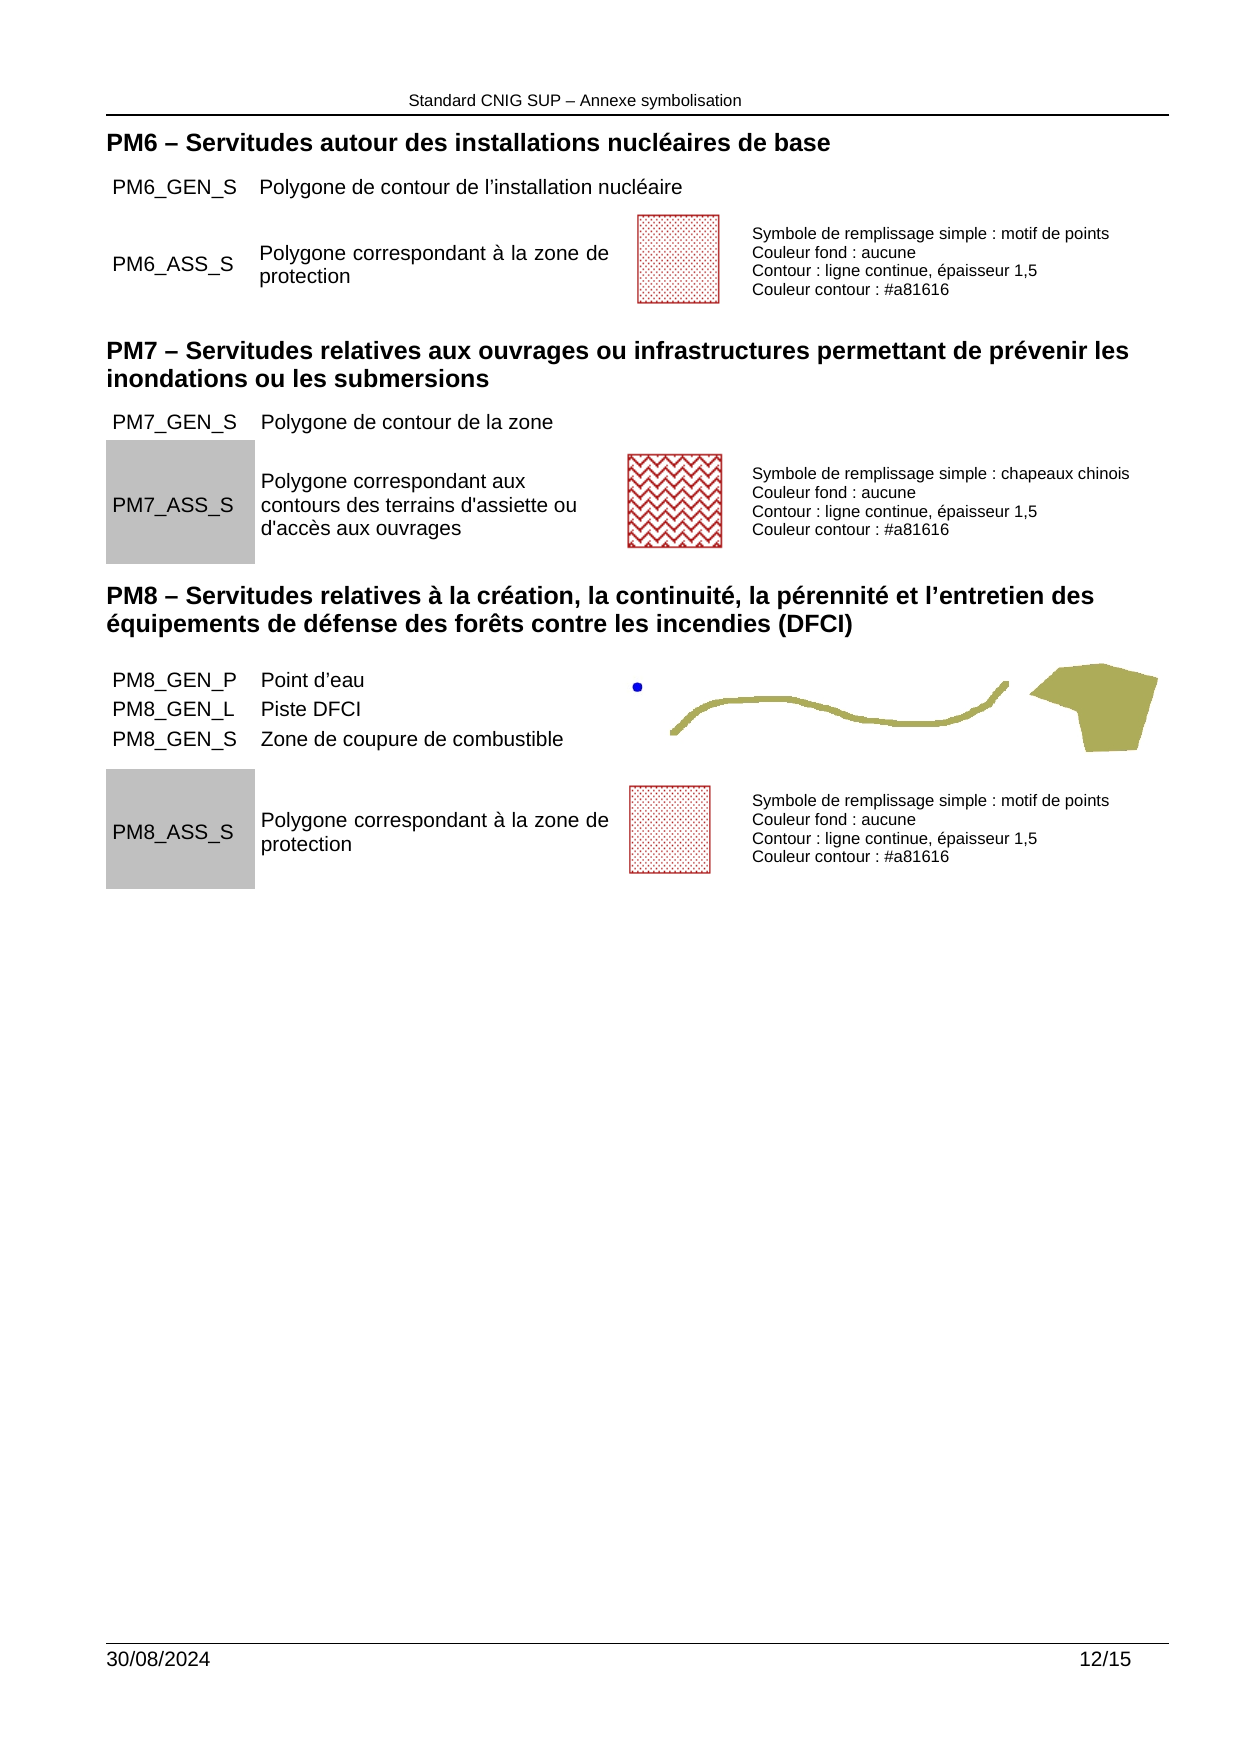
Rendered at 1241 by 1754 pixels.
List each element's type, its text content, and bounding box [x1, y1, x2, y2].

table_header [615, 650, 1170, 769]
picture [620, 445, 741, 559]
table_cell PM6_ASS_S [106, 204, 253, 319]
table_cell Polygone correspondant à la zone de protection [255, 769, 615, 889]
table_cell Symbole de remplissage simple : motif de points Couleur fond : aucune Contour : ligne continue, épaisseur 1,5 Couleur contour : #a81616 [746, 204, 1170, 319]
table_cell PM8_ASS_S [106, 769, 255, 889]
table_cell [615, 769, 746, 889]
table_cell Symbole de remplissage simple : chapeaux chinois Couleur fond : aucune Contour : ligne continue, épaisseur 1,5 Couleur contour : #a81616 [746, 440, 1170, 564]
table_header Point d’eau Piste DFCI Zone de coupure de combustible [255, 650, 615, 769]
table_cell [615, 440, 746, 564]
picture [628, 210, 733, 314]
table_cell Polygone correspondant à la zone de protection [253, 204, 615, 319]
picture [620, 780, 724, 884]
picture [620, 656, 1165, 764]
subtitle PM7 – Servitudes relatives aux ouvrages ou infrastructures permettant de prévenir les inondations ou les submersions [106, 337, 1169, 392]
table_cell Polygone correspondant aux contours des terrains d'assiette ou d'accès aux ouvrages [255, 440, 615, 564]
table_cell Symbole de remplissage simple : motif de points Couleur fond : aucune Contour : ligne continue, épaisseur 1,5 Couleur contour : #a81616 [746, 769, 1170, 889]
subtitle PM6 – Servitudes autour des installations nucléaires de base [106, 129, 1169, 157]
table_header Polygone de contour de l’installation nucléaire [253, 170, 1170, 204]
table_header PM6_GEN_S [106, 170, 253, 204]
table_header [615, 405, 1170, 439]
table_header PM7_GEN_S [106, 405, 255, 439]
table_header Polygone de contour de la zone [255, 405, 615, 439]
table_header PM8_GEN_P PM8_GEN_L PM8_GEN_S [106, 650, 255, 769]
subtitle PM8 – Servitudes relatives à la création, la continuité, la pérennité et l’entretien des équipements de défense des forêts contre les incendies (DFCI) [106, 582, 1169, 638]
table_cell [615, 204, 746, 319]
table_cell PM7_ASS_S [106, 440, 255, 564]
